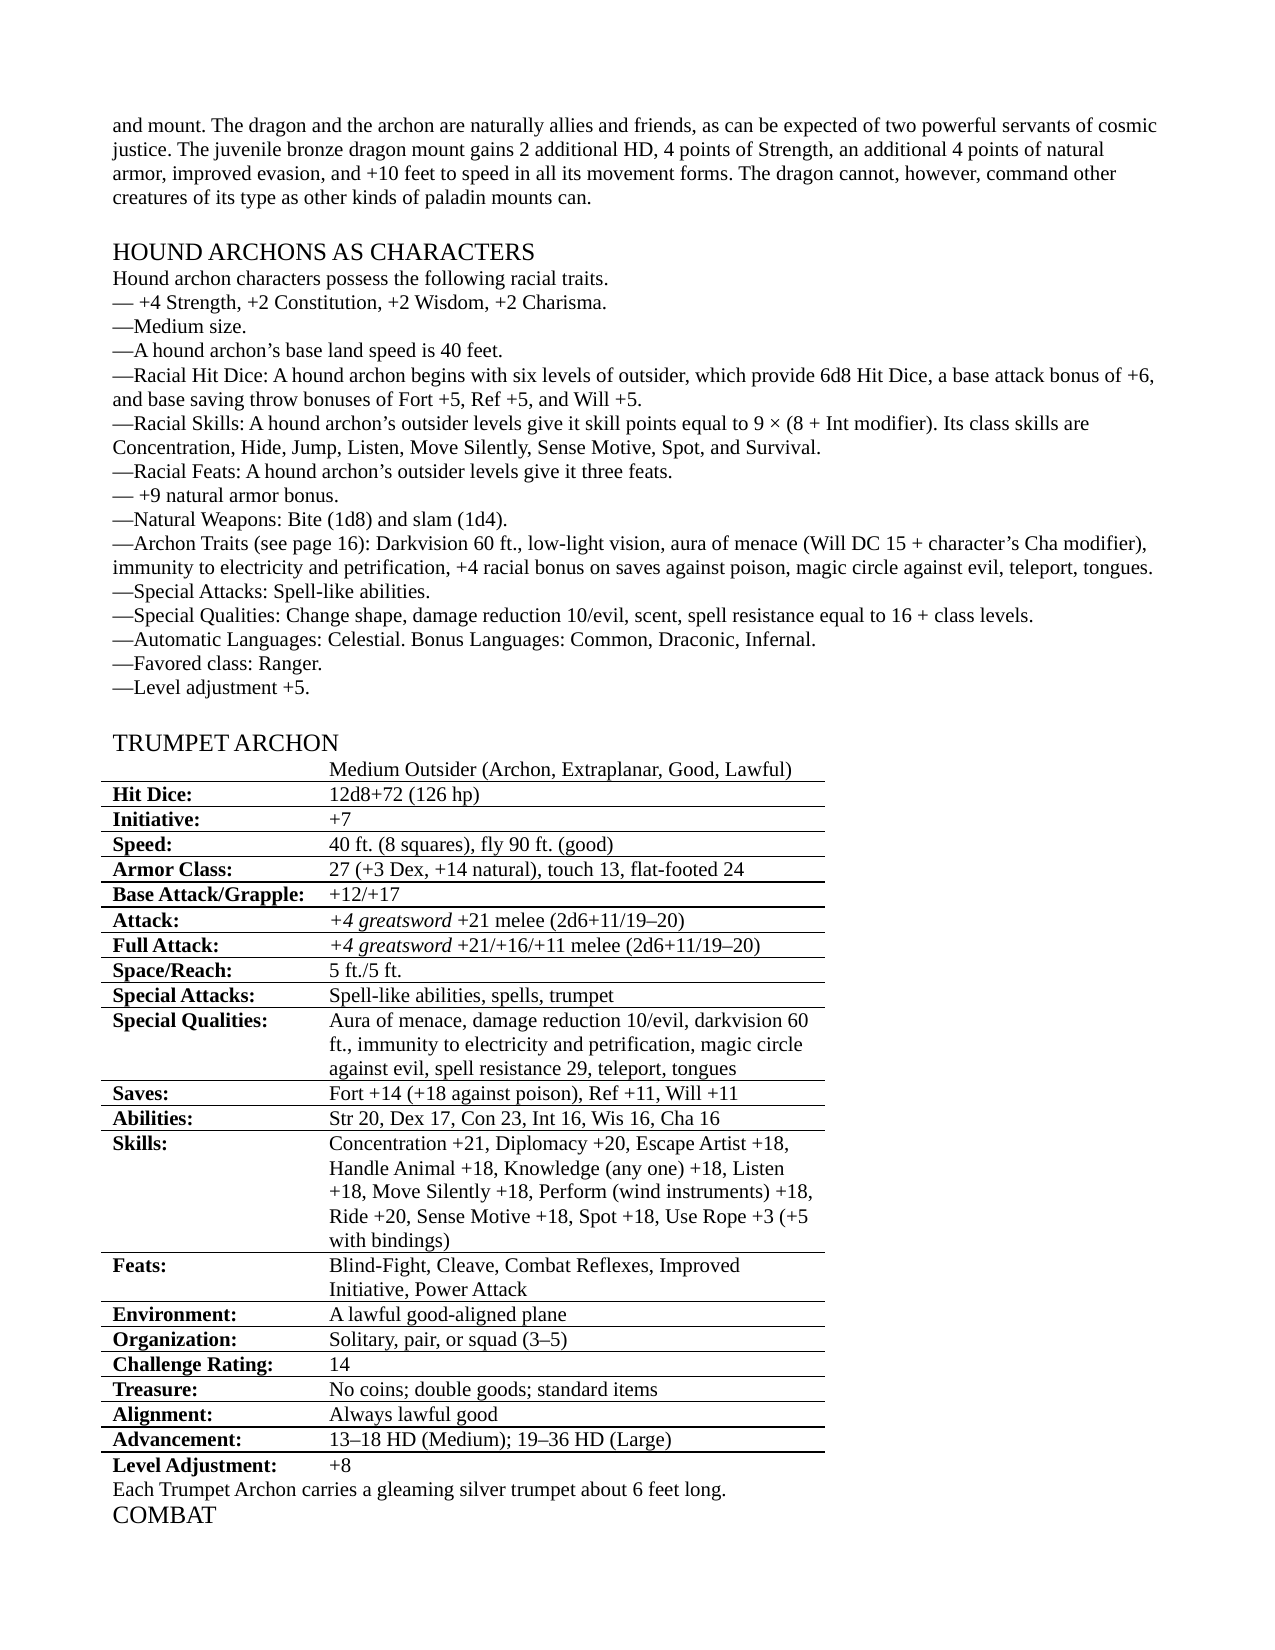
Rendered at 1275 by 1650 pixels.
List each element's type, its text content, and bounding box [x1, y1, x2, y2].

text COMBAT [112, 1501, 1162, 1529]
table_cell Special Attacks: [101, 983, 318, 1007]
table_cell Hit Dice: [101, 782, 318, 806]
text — +9 natural armor bonus. [112, 483, 1162, 507]
table_cell No coins; double goods; standard items [318, 1377, 825, 1401]
table_cell Feats: [101, 1253, 318, 1301]
table_cell Spell-like abilities, spells, trumpet [318, 983, 825, 1007]
table_cell Space/Reach: [101, 958, 318, 982]
table_cell 14 [318, 1352, 825, 1376]
table_cell Always lawful good [318, 1402, 825, 1426]
table_cell A lawful good-aligned plane [318, 1302, 825, 1326]
table_cell +4 greatsword +21/+16/+11 melee (2d6+11/19–20) [318, 933, 825, 957]
text Each Trumpet Archon carries a gleaming silver trumpet about 6 feet long. [112, 1477, 1162, 1501]
table_cell +12/+17 [318, 883, 825, 906]
text —Special Qualities: Change shape, damage reduction 10/evil, scent, spell resistance equal to 16 + class levels. [112, 603, 1162, 627]
table_cell Treasure: [101, 1377, 318, 1401]
table_cell +8 [318, 1453, 825, 1477]
table_cell Solitary, pair, or squad (3–5) [318, 1327, 825, 1351]
text Hound archon characters possess the following racial traits. [112, 266, 1162, 290]
table_cell Abilities: [101, 1106, 318, 1130]
table_header [101, 757, 318, 781]
table_cell Advancement: [101, 1428, 318, 1451]
table_cell 27 (+3 Dex, +14 natural), touch 13, flat-footed 24 [318, 857, 825, 881]
table_cell Skills: [101, 1131, 318, 1252]
table_cell Alignment: [101, 1402, 318, 1426]
table_cell Str 20, Dex 17, Con 23, Int 16, Wis 16, Cha 16 [318, 1106, 825, 1130]
table_cell Blind-Fight, Cleave, Combat Reflexes, Improved Initiative, Power Attack [318, 1253, 825, 1301]
text —Racial Hit Dice: A hound archon begins with six levels of outsider, which provide 6d8 Hit Dice, a base attack bonus of +6, and base saving throw bonuses of Fort +5, Ref +5, and Will +5. [112, 362, 1162, 411]
text and mount. The dragon and the archon are naturally allies and friends, as can be expected of two powerful servants of cosmic justice. The juvenile bronze dragon mount gains 2 additional HD, 4 points of Strength, an additional 4 points of natural armor, improved evasion, and +10 feet to speed in all its movement forms. The dragon cannot, however, command other creatures of its type as other kinds of paladin mounts can. [112, 112, 1162, 209]
table_cell Organization: [101, 1327, 318, 1351]
text —Archon Traits (see page 16): Darkvision 60 ft., low-light vision, aura of menace (Will DC 15 + character’s Cha modifier), immunity to electricity and petrification, +4 racial bonus on saves against poison, magic circle against evil, teleport, tongues. [112, 531, 1162, 579]
table_cell 5 ft./5 ft. [318, 958, 825, 982]
table_cell Environment: [101, 1302, 318, 1326]
text — +4 Strength, +2 Constitution, +2 Wisdom, +2 Charisma. [112, 290, 1162, 314]
text —Favored class: Ranger. [112, 651, 1162, 675]
table_cell Saves: [101, 1081, 318, 1105]
table_cell Challenge Rating: [101, 1352, 318, 1376]
table_cell Initiative: [101, 807, 318, 831]
table_cell Armor Class: [101, 857, 318, 881]
text HOUND ARCHONS AS CHARACTERS [112, 237, 1162, 266]
text —Medium size. [112, 314, 1162, 338]
table_cell +7 [318, 807, 825, 831]
table_cell Attack: [101, 908, 318, 932]
text —Racial Feats: A hound archon’s outsider levels give it three feats. [112, 459, 1162, 483]
table_cell Fort +14 (+18 against poison), Ref +11, Will +11 [318, 1081, 825, 1105]
table_cell Concentration +21, Diplomacy +20, Escape Artist +18, Handle Animal +18, Knowledge (any one) +18, Listen +18, Move Silently +18, Perform (wind instruments) +18, Ride +20, Sense Motive +18, Spot +18, Use Rope +3 (+5 with bindings) [318, 1131, 825, 1252]
table_header Medium Outsider (Archon, Extraplanar, Good, Lawful) [318, 757, 825, 781]
table_cell Aura of menace, damage reduction 10/evil, darkvision 60 ft., immunity to electricity and petrification, magic circle against evil, spell resistance 29, teleport, tongues [318, 1008, 825, 1080]
table_cell 12d8+72 (126 hp) [318, 782, 825, 806]
text —Level adjustment +5. [112, 675, 1162, 699]
text —Racial Skills: A hound archon’s outsider levels give it skill points equal to 9 × (8 + Int modifier). Its class skills are Concentration, Hide, Jump, Listen, Move Silently, Sense Motive, Spot, and Survival. [112, 411, 1162, 459]
text TRUMPET ARCHON [112, 728, 1162, 757]
text —Natural Weapons: Bite (1d8) and slam (1d4). [112, 507, 1162, 531]
text —Special Attacks: Spell-like abilities. [112, 579, 1162, 603]
table_cell 40 ft. (8 squares), fly 90 ft. (good) [318, 832, 825, 856]
table_cell +4 greatsword +21 melee (2d6+11/19–20) [318, 908, 825, 932]
table_cell Special Qualities: [101, 1008, 318, 1080]
table_cell Speed: [101, 832, 318, 856]
text —Automatic Languages: Celestial. Bonus Languages: Common, Draconic, Infernal. [112, 627, 1162, 651]
table_cell Level Adjustment: [101, 1453, 318, 1477]
table_cell Full Attack: [101, 933, 318, 957]
text —A hound archon’s base land speed is 40 feet. [112, 338, 1162, 362]
table_cell Base Attack/Grapple: [101, 883, 318, 906]
table_cell 13–18 HD (Medium); 19–36 HD (Large) [318, 1428, 825, 1451]
